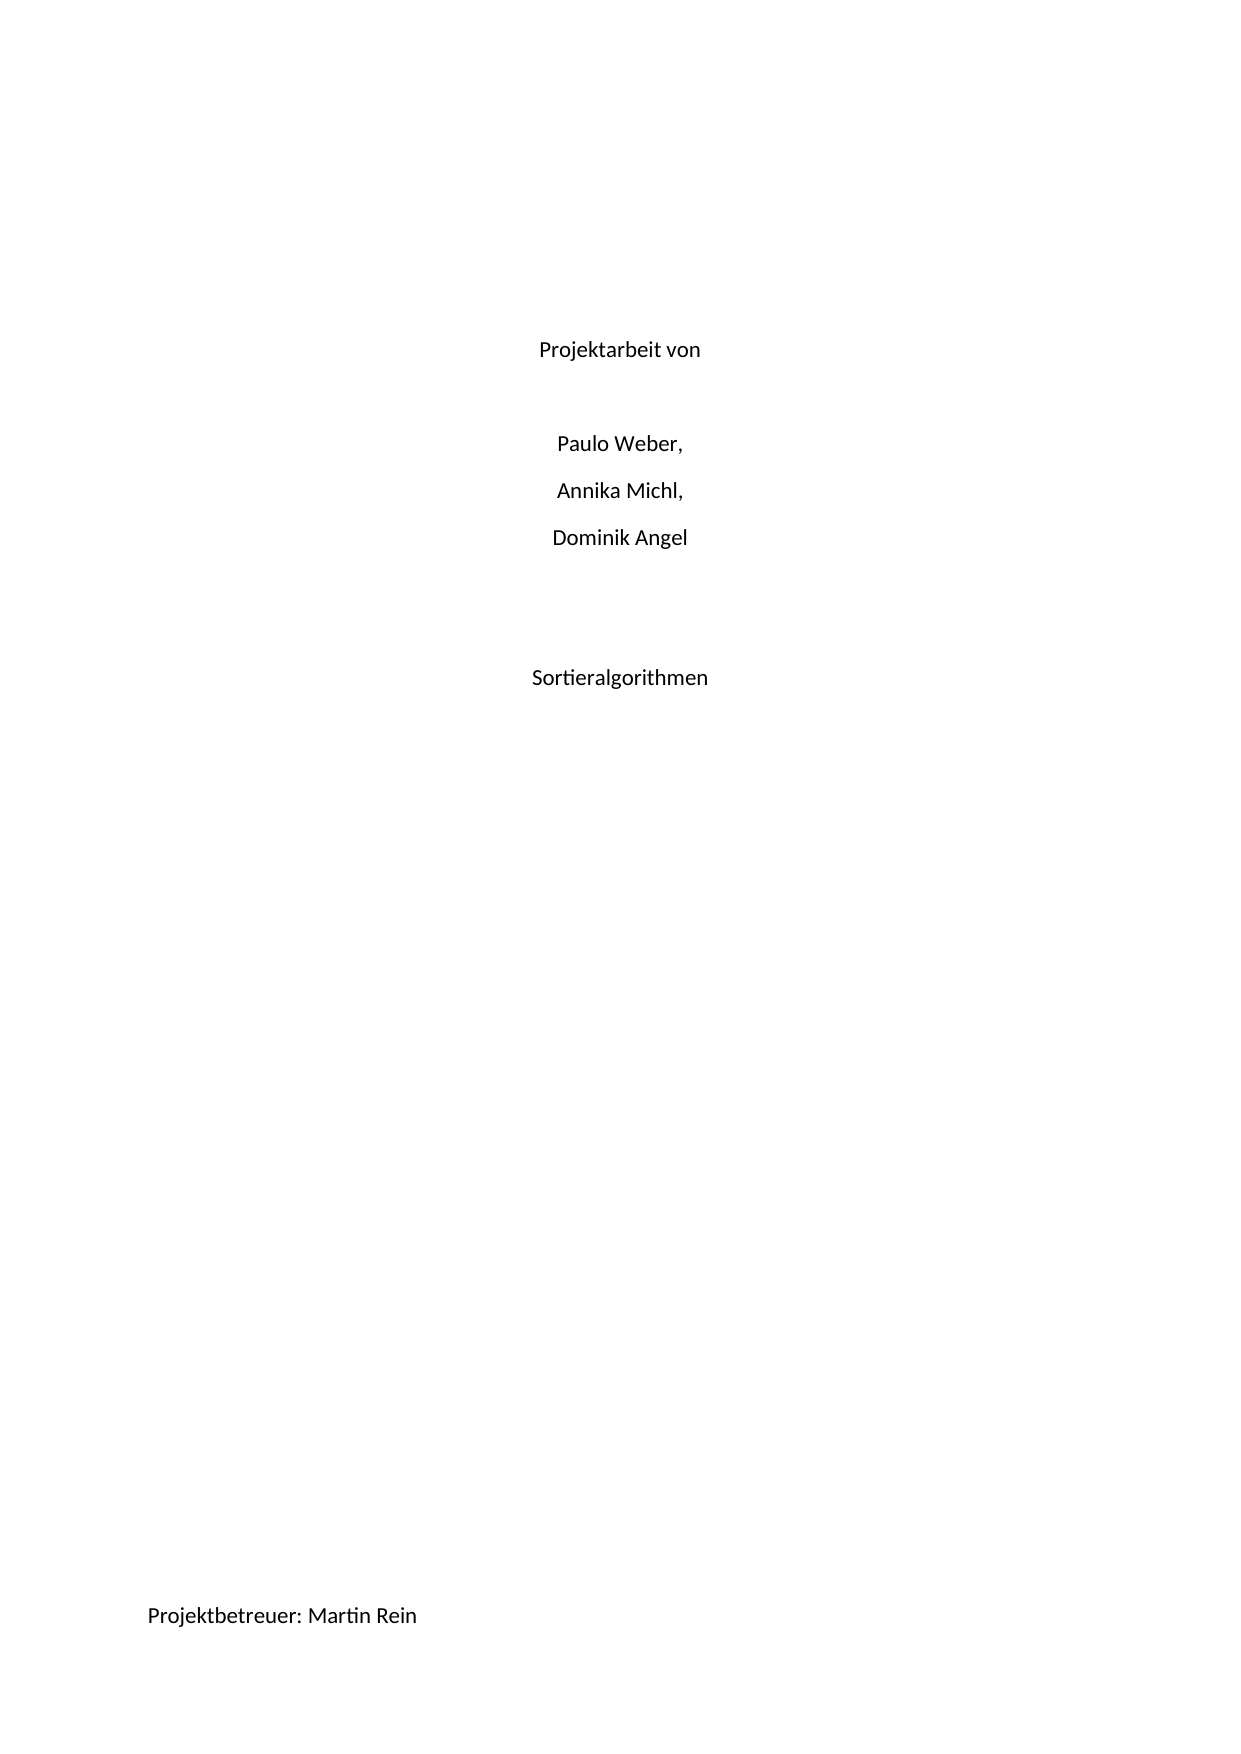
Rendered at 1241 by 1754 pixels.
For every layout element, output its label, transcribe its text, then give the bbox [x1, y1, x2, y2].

text Dominik Angel [148, 523, 1093, 551]
text Projektbetreuer: Martin Rein [148, 1601, 1093, 1629]
text Projektarbeit von [148, 335, 1093, 363]
text Sortieralgorithmen [148, 663, 1093, 691]
text Annika Michl, [148, 476, 1093, 504]
text Paulo Weber, [148, 429, 1093, 457]
